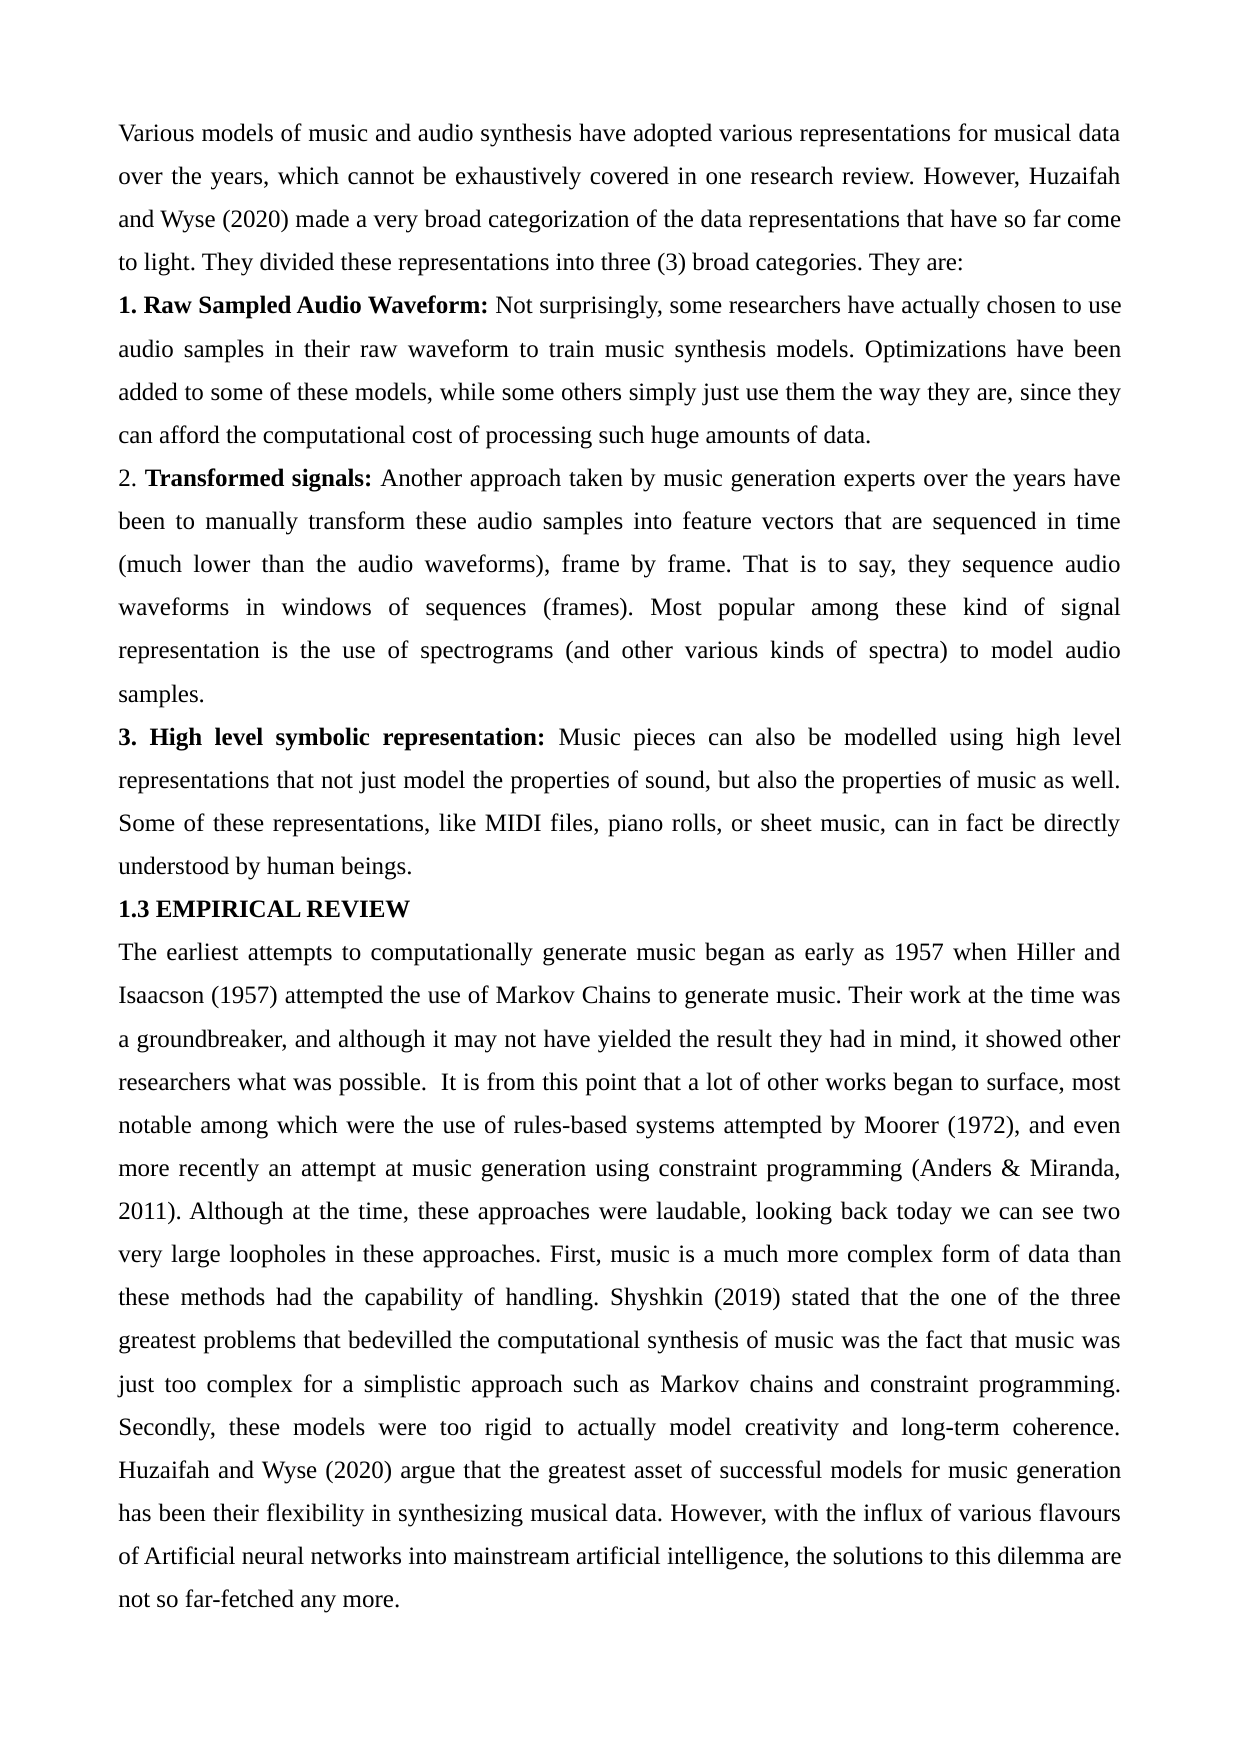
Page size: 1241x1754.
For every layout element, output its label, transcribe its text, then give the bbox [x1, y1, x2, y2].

text 1. Raw Sampled Audio Waveform: Not surprisingly, some researchers have actually chosen to use audio samples in their raw waveform to train music synthesis models. Optimizations have been added to some of these models, while some others simply just use them the way they are, since they can afford the computational cost of processing such huge amounts of data. [118, 291, 1122, 449]
text 1.3 EMPIRICAL REVIEW [118, 894, 1122, 923]
text The earliest attempts to computationally generate music began as early as 1957 when Hiller and Isaacson (1957) attempted the use of Markov Chains to generate music. Their work at the time was a groundbreaker, and although it may not have yielded the result they had in mind, it showed other researchers what was possible. It is from this point that a lot of other works began to surface, most notable among which were the use of rules-based systems attempted by Moorer (1972), and even more recently an attempt at music generation using constraint programming (Anders & Miranda, 2011). Although at the time, these approaches were laudable, looking back today we can see two very large loopholes in these approaches. First, music is a much more complex form of data than these methods had the capability of handling. Shyshkin (2019) stated that the one of the three greatest problems that bedevilled the computational synthesis of music was the fact that music was just too complex for a simplistic approach such as Markov chains and constraint programming. Secondly, these models were too rigid to actually model creativity and long-term coherence. Huzaifah and Wyse (2020) argue that the greatest asset of successful models for music generation has been their flexibility in synthesizing musical data. However, with the influx of various flavours of Artificial neural networks into mainstream artificial intelligence, the solutions to this dilemma are not so far-fetched any more. [118, 937, 1122, 1613]
text 3. High level symbolic representation: Music pieces can also be modelled using high level representations that not just model the properties of sound, but also the properties of music as well. Some of these representations, like MIDI files, piano rolls, or sheet music, can in fact be directly understood by human beings. [118, 722, 1122, 880]
text Various models of music and audio synthesis have adopted various representations for musical data over the years, which cannot be exhaustively covered in one research review. However, Huzaifah and Wyse (2020) made a very broad categorization of the data representations that have so far come to light. They divided these representations into three (3) broad categories. They are: [118, 118, 1122, 276]
text 2. Transformed signals: Another approach taken by music generation experts over the years have been to manually transform these audio samples into feature vectors that are sequenced in time (much lower than the audio waveforms), frame by frame. That is to say, they sequence audio waveforms in windows of sequences (frames). Most popular among these kind of signal representation is the use of spectrograms (and other various kinds of spectra) to model audio samples. [118, 463, 1122, 707]
